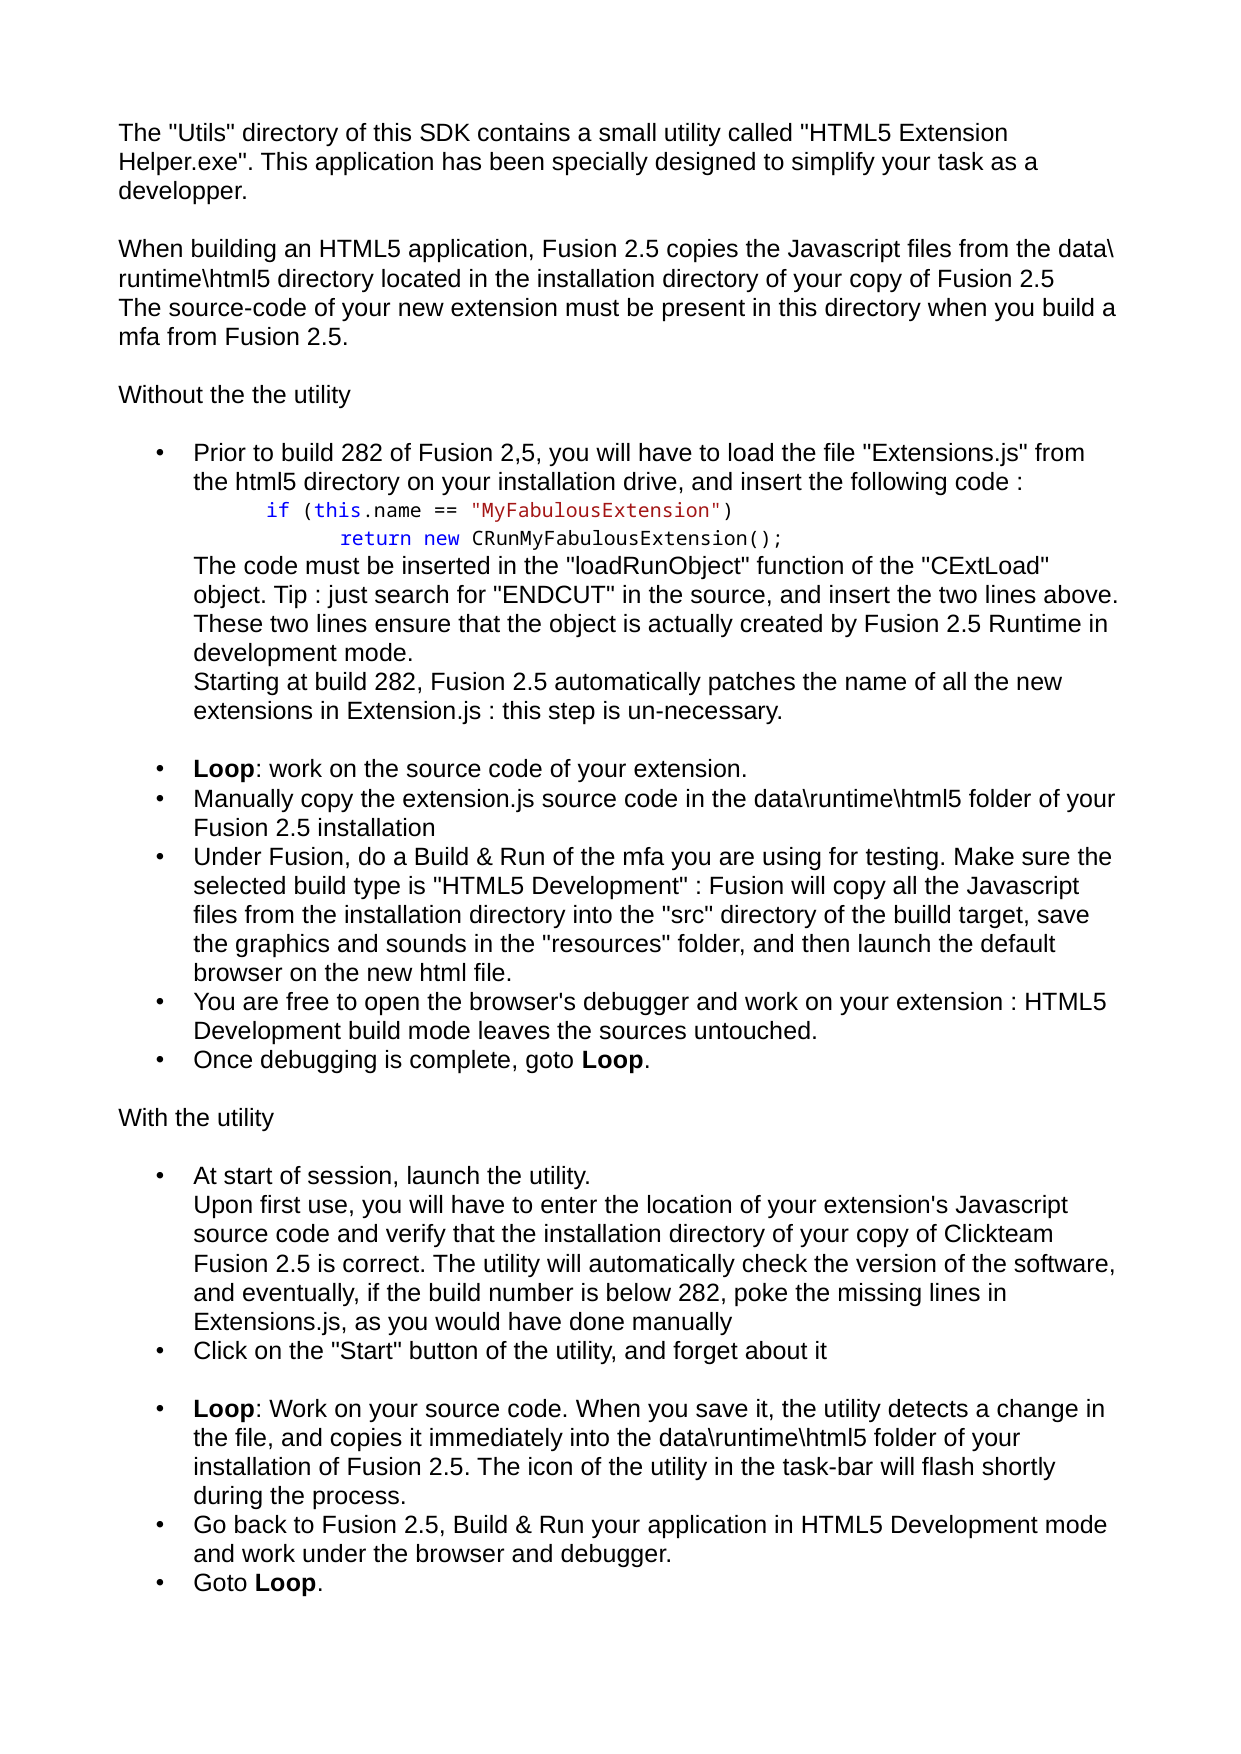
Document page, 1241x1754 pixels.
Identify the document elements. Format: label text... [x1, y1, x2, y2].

text With the utility [118, 1103, 1122, 1132]
list if (this.name == "MyFabulousExtension") [156, 496, 1122, 523]
list Once debugging is complete, goto Loop. [156, 1045, 1122, 1074]
list Click on the "Start" button of the utility, and forget about it [156, 1336, 1122, 1365]
list Prior to build 282 of Fusion 2,5, you will have to load the file "Extensions.js" from the html5 directory on your installation drive, and insert the following code : [156, 438, 1122, 496]
text The source-code of your new extension must be present in this directory when you build a mfa from Fusion 2.5. [118, 292, 1122, 351]
list Loop: Work on your source code. When you save it, the utility detects a change in the file, and copies it immediately into the data\runtime\html5 folder of your installation of Fusion 2.5. The icon of the utility in the task-bar will flash shortly during the process. [156, 1394, 1122, 1510]
list Manually copy the extension.js source code in the data\runtime\html5 folder of your Fusion 2.5 installation [156, 783, 1122, 842]
list Loop: work on the source code of your extension. [156, 754, 1122, 783]
list The code must be inserted in the "loadRunObject" function of the "CExtLoad" object. Tip : just search for "ENDCUT" in the source, and insert the two lines above. These two lines ensure that the object is actually created by Fusion 2.5 Runtime in development mode. [156, 551, 1122, 667]
text return new CRunMyFabulousExtension(); [118, 523, 1122, 551]
list Under Fusion, do a Build & Run of the mfa you are using for testing. Make sure the selected build type is "HTML5 Development" : Fusion will copy all the Javascript files from the installation directory into the "src" directory of the builld target, save the graphics and sounds in the "resources" folder, and then launch the default browser on the new html file. [156, 842, 1122, 987]
list Upon first use, you will have to enter the location of your extension's Javascript source code and verify that the installation directory of your copy of Clickteam Fusion 2.5 is correct. The utility will automatically check the version of the software, and eventually, if the build number is below 282, poke the missing lines in Extensions.js, as you would have done manually [156, 1190, 1122, 1336]
list Go back to Fusion 2.5, Build & Run your application in HTML5 Development mode and work under the browser and debugger. [156, 1510, 1122, 1568]
text Without the the utility [118, 380, 1122, 409]
list Goto Loop. [156, 1568, 1122, 1597]
text When building an HTML5 application, Fusion 2.5 copies the Javascript files from the data\runtime\html5 directory located in the installation directory of your copy of Fusion 2.5 [118, 234, 1122, 292]
text The "Utils" directory of this SDK contains a small utility called "HTML5 Extension Helper.exe". This application has been specially designed to simplify your task as a developper. [118, 118, 1122, 205]
list Starting at build 282, Fusion 2.5 automatically patches the name of all the new extensions in Extension.js : this step is un-necessary. [156, 667, 1122, 725]
list At start of session, launch the utility. [156, 1161, 1122, 1190]
list You are free to open the browser's debugger and work on your extension : HTML5 Development build mode leaves the sources untouched. [156, 987, 1122, 1045]
